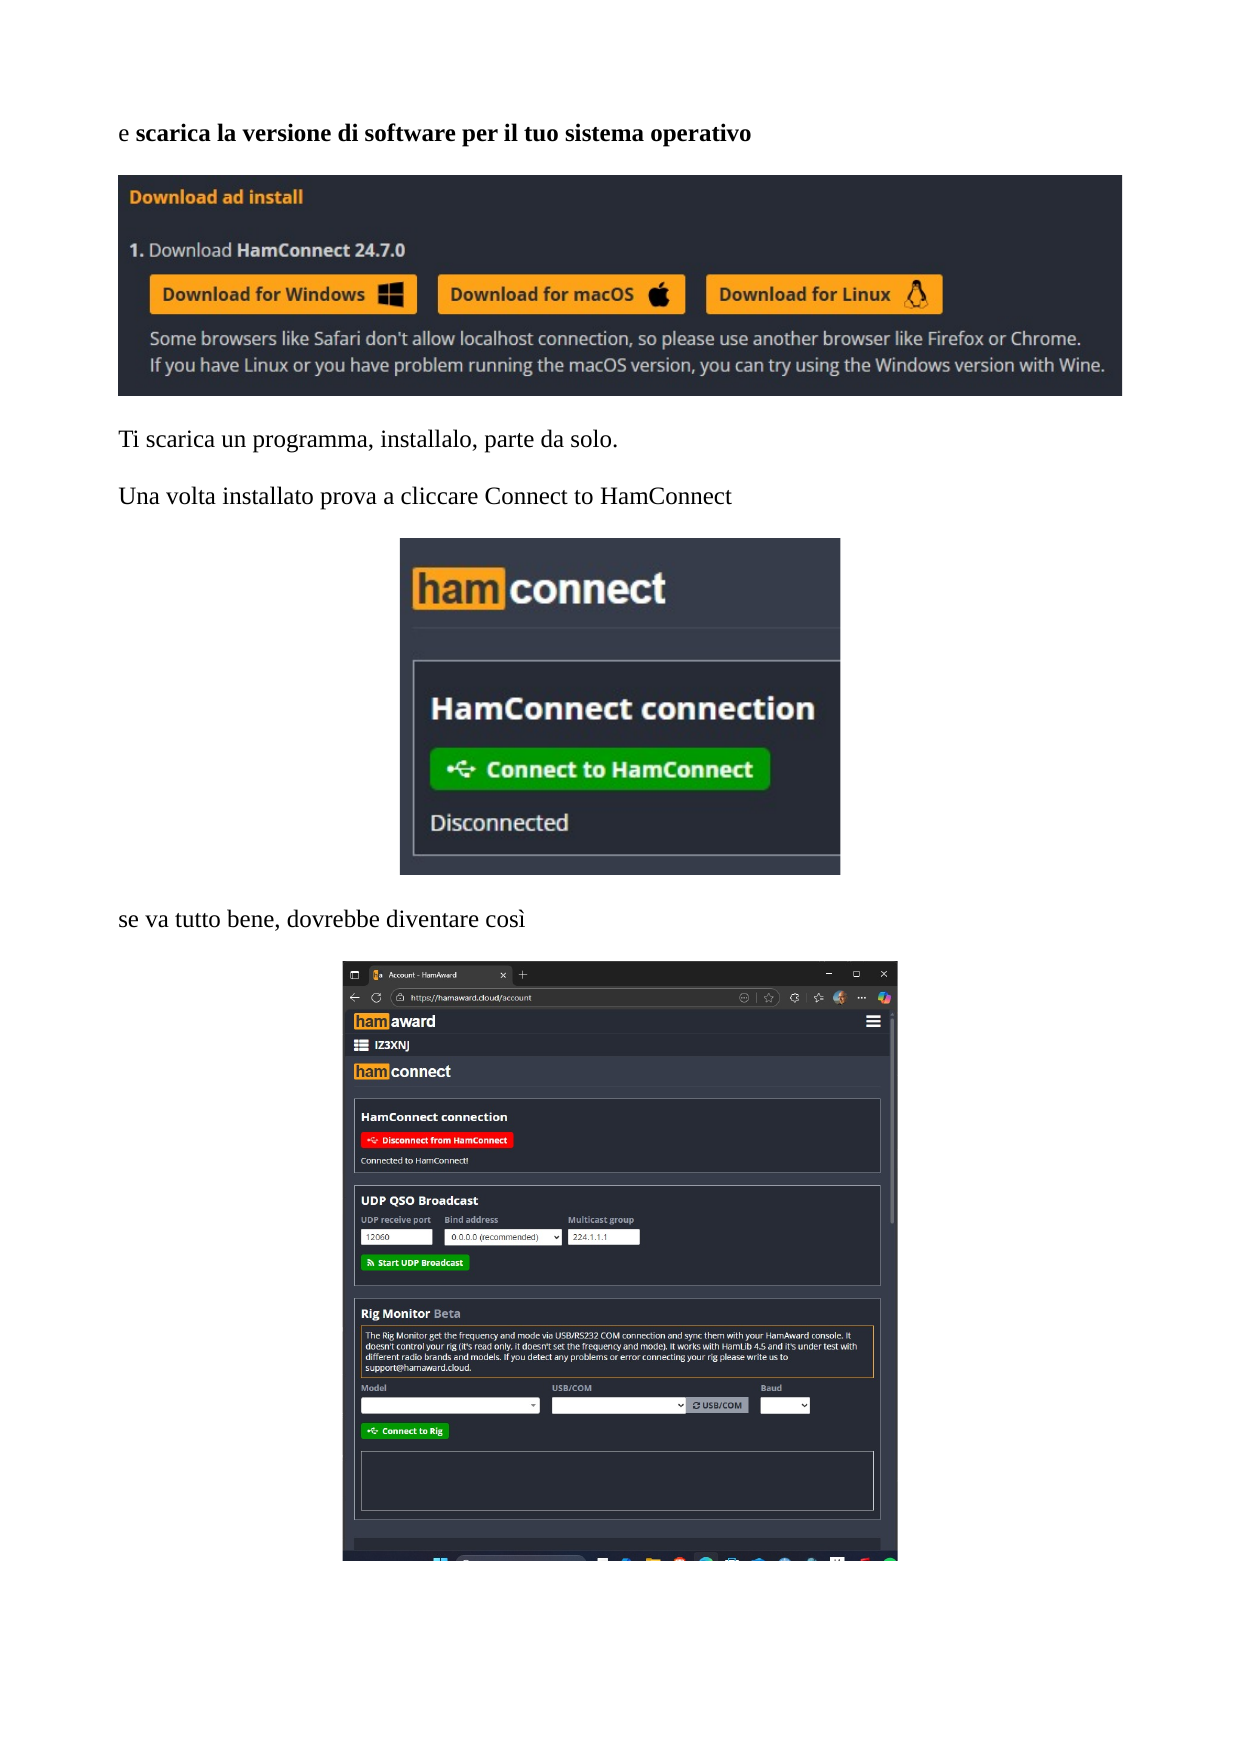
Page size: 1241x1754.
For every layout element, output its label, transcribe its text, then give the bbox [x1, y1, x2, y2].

picture [399, 538, 841, 875]
picture [118, 175, 1123, 396]
text se va tutto bene, dovrebbe diventare così [118, 904, 1122, 932]
text Ti scarica un programma, installalo, parte da solo. [118, 424, 1122, 453]
text e scarica la versione di software per il tuo sistema operativo [118, 118, 1122, 147]
text Una volta installato prova a cliccare Connect to HamConnect [118, 481, 1122, 510]
picture [342, 961, 898, 1561]
